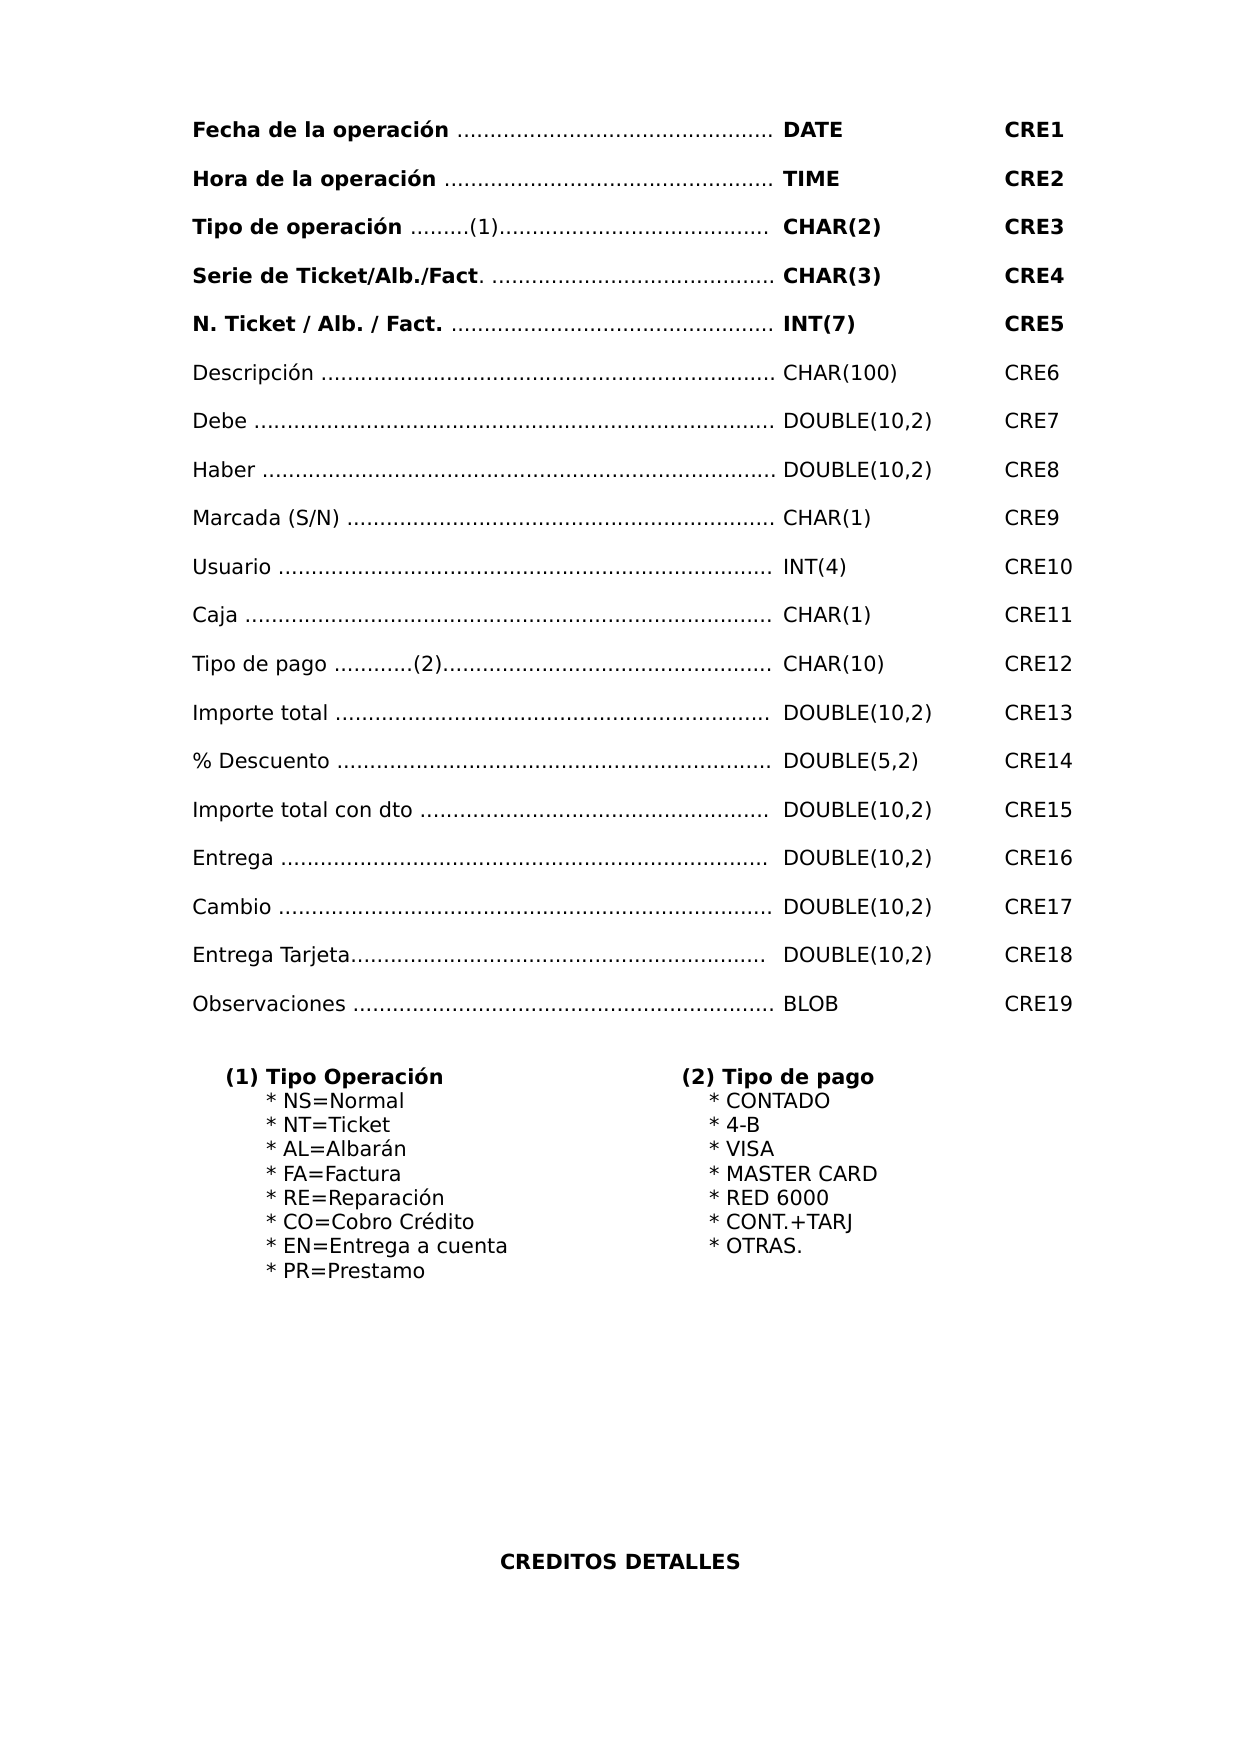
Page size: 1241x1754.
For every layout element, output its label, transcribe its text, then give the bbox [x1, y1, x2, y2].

text Marcada (S/N) ................................................................. CHAR(1) CRE9 [118, 506, 1122, 531]
text Observaciones ................................................................ BLOB CRE19 [118, 992, 1122, 1016]
text Caja ................................................................................ CHAR(1) CRE11 [118, 603, 1122, 628]
text * RE=Reparación * RED 6000 [118, 1186, 1122, 1210]
text * NS=Normal * CONTADO [118, 1089, 1122, 1113]
text % Descuento .................................................................. DOUBLE(5,2) CRE14 [118, 749, 1122, 773]
text N. Ticket / Alb. / Fact. ................................................. INT(7) CRE5 [118, 312, 1122, 337]
text Entrega Tarjeta............................................................... DOUBLE(10,2) CRE18 [118, 943, 1122, 968]
text CREDITOS DETALLES [118, 1550, 1122, 1574]
text Debe ............................................................................... DOUBLE(10,2) CRE7 [118, 409, 1122, 434]
text (1) Tipo Operación (2) Tipo de pago [118, 1065, 1122, 1089]
text Entrega .......................................................................... DOUBLE(10,2) CRE16 [118, 846, 1122, 871]
text Tipo de pago ............(2).................................................. CHAR(10) CRE12 [118, 652, 1122, 676]
text * CO=Cobro Crédito * CONT.+TARJ [118, 1210, 1122, 1234]
text Importe total con dto ..................................................... DOUBLE(10,2) CRE15 [118, 798, 1122, 822]
text * PR=Prestamo [118, 1259, 1122, 1283]
text * FA=Factura * MASTER CARD [118, 1162, 1122, 1186]
text * EN=Entrega a cuenta * OTRAS. [118, 1234, 1122, 1259]
text Serie de Ticket/Alb./Fact. ........................................... CHAR(3) CRE4 [118, 264, 1122, 288]
text Haber .............................................................................. DOUBLE(10,2) CRE8 [118, 458, 1122, 482]
text Fecha de la operación ................................................ DATE CRE1 [118, 118, 1122, 142]
text Tipo de operación .........(1)......................................... CHAR(2) CRE3 [118, 215, 1122, 239]
text * NT=Ticket * 4-B [118, 1113, 1122, 1137]
text Usuario ........................................................................... INT(4) CRE10 [118, 555, 1122, 579]
text Hora de la operación .................................................. TIME CRE2 [118, 167, 1122, 191]
text Descripción ..................................................................... CHAR(100) CRE6 [118, 361, 1122, 385]
text * AL=Albarán * VISA [118, 1137, 1122, 1162]
text Importe total .................................................................. DOUBLE(10,2) CRE13 [118, 701, 1122, 725]
text Cambio ........................................................................... DOUBLE(10,2) CRE17 [118, 895, 1122, 919]
